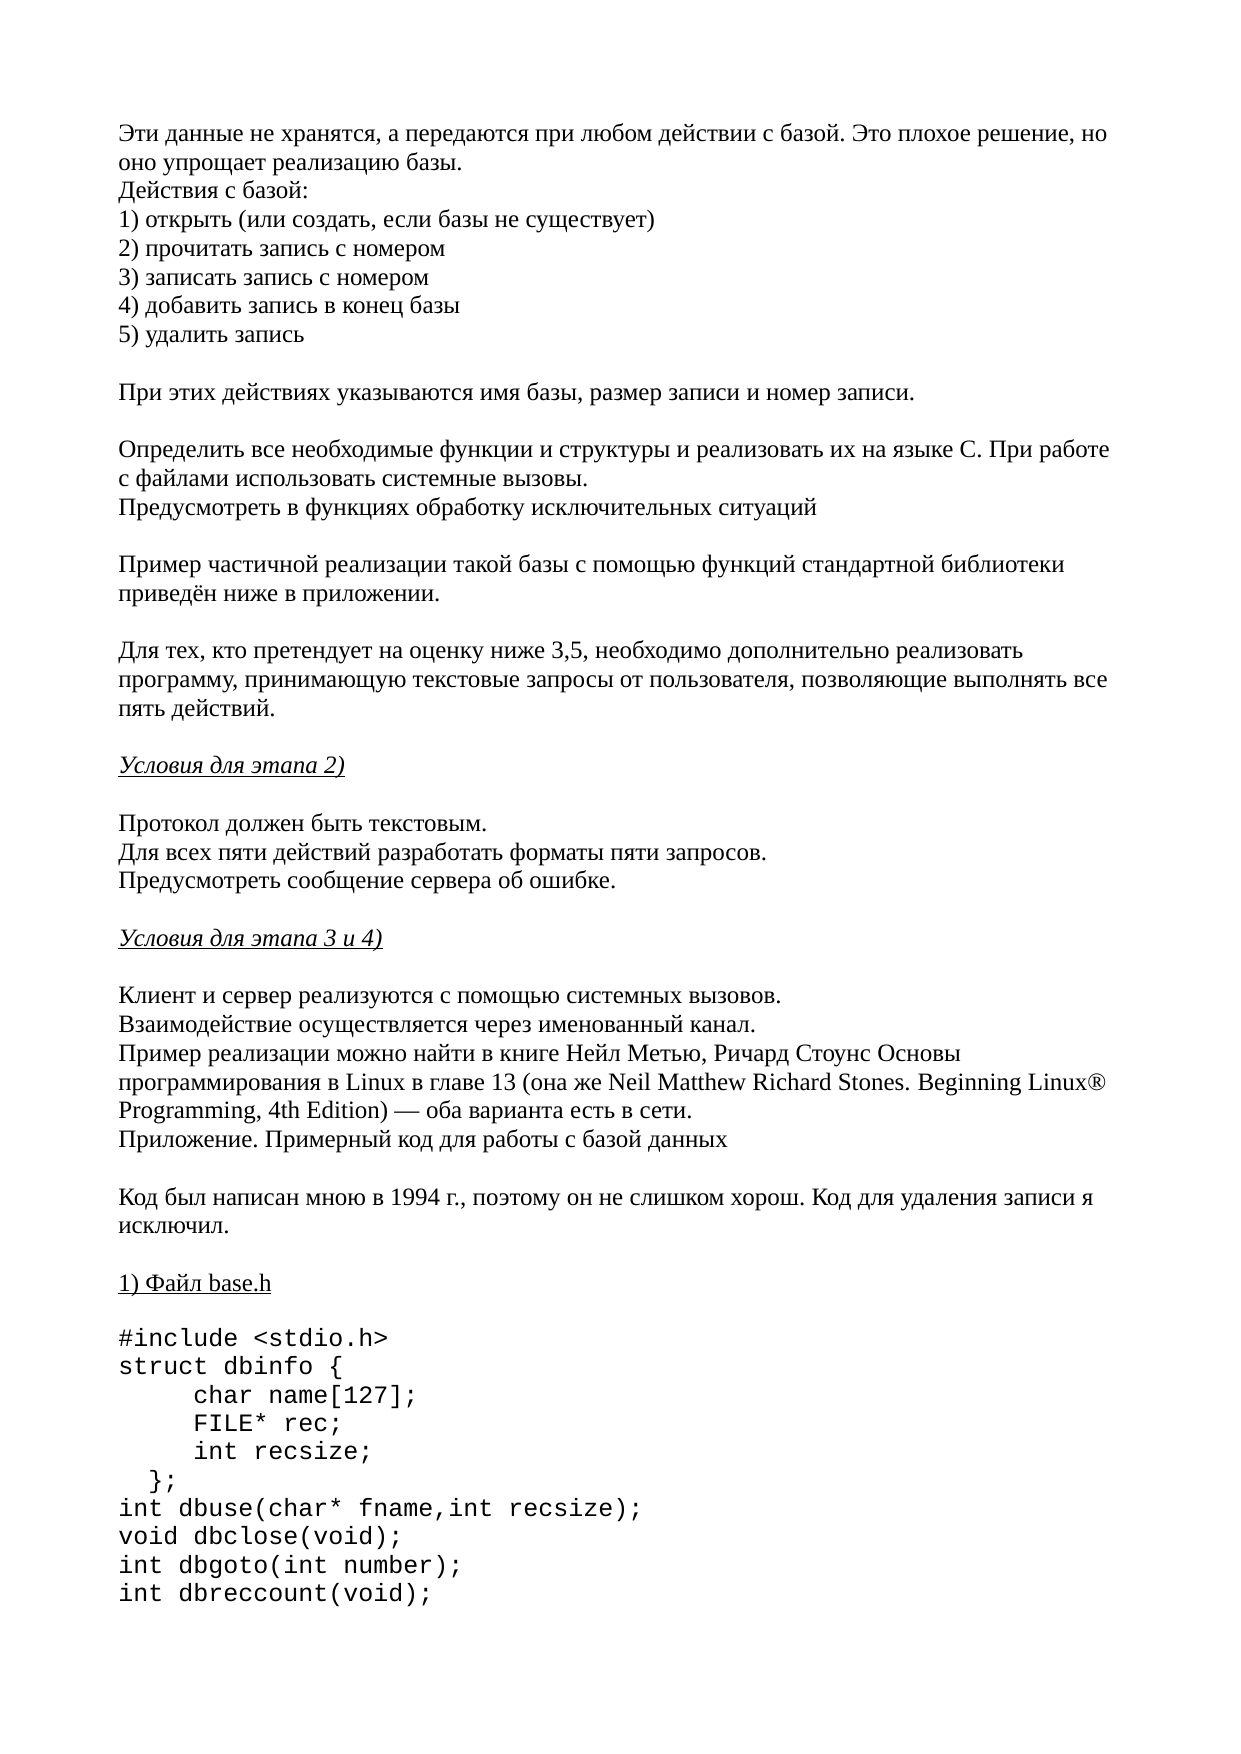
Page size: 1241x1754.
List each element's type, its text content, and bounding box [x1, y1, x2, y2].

text 2) прочитать запись с номером [118, 233, 1122, 262]
text void dbclose(void); [118, 1524, 1122, 1552]
text Действия с базой: [118, 176, 1122, 204]
text 1) открыть (или создать, если базы не существует) [118, 204, 1122, 233]
text Приложение. Примерный код для работы с базой данных [118, 1124, 1122, 1153]
text Предусмотреть сообщение сервера об ошибке. [118, 866, 1122, 894]
text Эти данные не хранятся, а передаются при любом действии с базой. Это плохое решение, но оно упрощает реализацию базы. [118, 118, 1122, 176]
text Код был написан мною в 1994 г., поэтому он не слишком хорош. Код для удаления записи я исключил. [118, 1182, 1122, 1239]
text int dbreccount(void); [118, 1581, 1122, 1609]
text }; [118, 1467, 1122, 1496]
text 1) Файл base.h [118, 1268, 1122, 1297]
text Предусмотреть в функциях обработку исключительных ситуаций [118, 492, 1122, 521]
text 5) удалить запись [118, 319, 1122, 348]
text Условия для этапа 2) [118, 751, 1122, 779]
text struct dbinfo { [118, 1354, 1122, 1382]
text 4) добавить запись в конец базы [118, 291, 1122, 319]
text Определить все необходимые функции и структуры и реализовать их на языке С. При работе с файлами использовать системные вызовы. [118, 434, 1122, 492]
text char name[127]; [118, 1382, 1122, 1411]
text При этих действиях указываются имя базы, размер записи и номер записи. [118, 377, 1122, 406]
text int dbuse(char* fname,int recsize); [118, 1496, 1122, 1524]
text Для всех пяти действий разработать форматы пяти запросов. [118, 837, 1122, 866]
text int dbgoto(int number); [118, 1552, 1122, 1581]
text Протокол должен быть текстовым. [118, 808, 1122, 837]
text Клиент и сервер реализуются с помощью системных вызовов. [118, 981, 1122, 1009]
text Для тех, кто претендует на оценку ниже 3,5, необходимо дополнительно реализовать программу, принимающую текстовые запросы от пользователя, позволяющие выполнять все пять действий. [118, 636, 1122, 722]
text #include <stdio.h> [118, 1326, 1122, 1354]
text int recsize; [118, 1439, 1122, 1467]
text Пример реализации можно найти в книге Нейл Метью, Ричард Стоунс Основы программирования в Linux в главе 13 (она же Neil Matthew Richard Stones. Beginning Linux® Programming, 4th Edition) — оба варианта есть в сети. [118, 1038, 1122, 1124]
text FILE* rec; [118, 1411, 1122, 1439]
text 3) записать запись с номером [118, 262, 1122, 291]
text Пример частичной реализации такой базы с помощью функций стандартной библиотеки приведён ниже в приложении. [118, 549, 1122, 607]
text Условия для этапа 3 и 4) [118, 923, 1122, 952]
text Взаимодействие осуществляется через именованный канал. [118, 1009, 1122, 1038]
